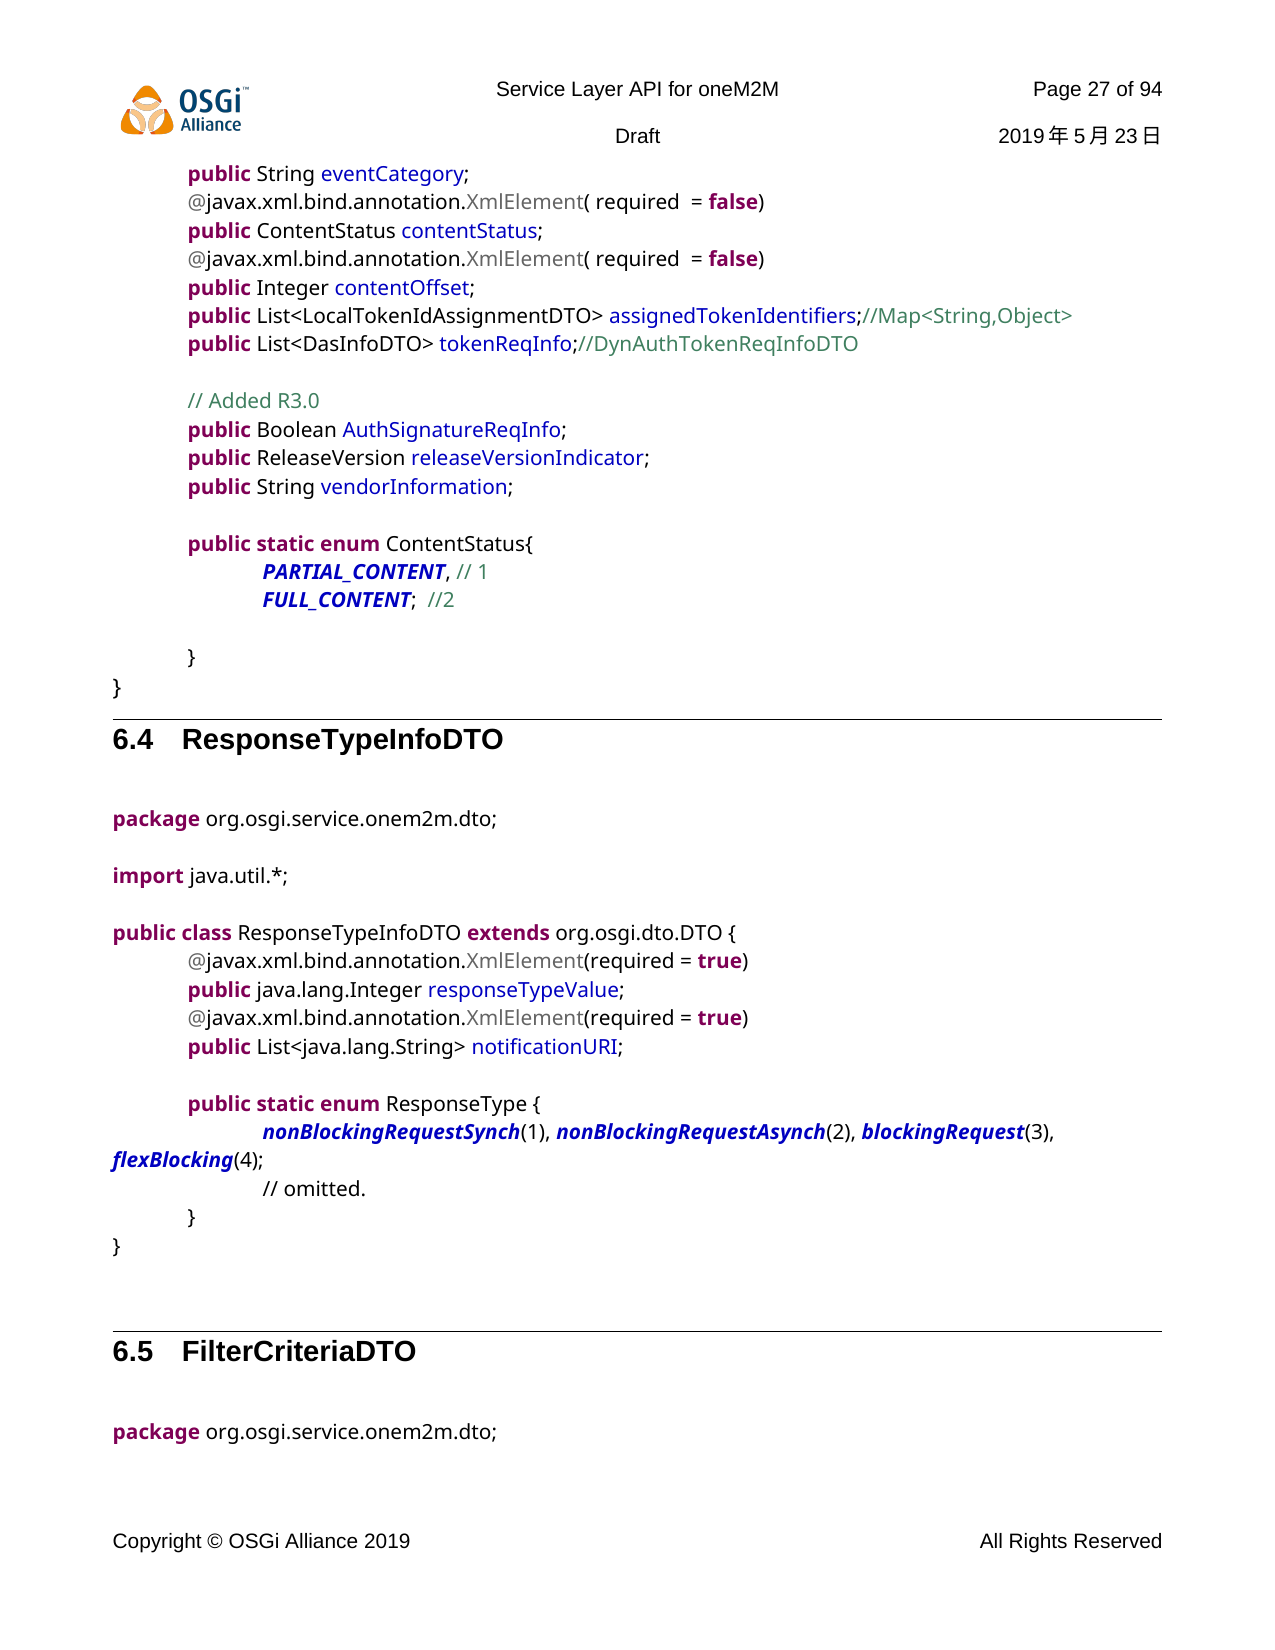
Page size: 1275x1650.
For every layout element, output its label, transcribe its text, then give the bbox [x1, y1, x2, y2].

text public List<DasInfoDTO> tokenReqInfo;//DynAuthTokenReqInfoDTO [112, 329, 1162, 358]
text public ContentStatus contentStatus; [112, 216, 1162, 244]
text } [112, 671, 1162, 702]
text public static enum ResponseType { [112, 1089, 1162, 1117]
text package org.osgi.service.onem2m.dto; [112, 804, 1162, 833]
text public String eventCategory; [112, 159, 1162, 187]
text @javax.xml.bind.annotation.XmlElement( required = false) [112, 187, 1162, 216]
text public static enum ContentStatus{ [112, 529, 1162, 557]
text package org.osgi.service.onem2m.dto; [112, 1417, 1162, 1445]
text nonBlockingRequestSynch(1), nonBlockingRequestAsynch(2), blockingRequest(3), flexBlocking(4); [112, 1117, 1162, 1174]
text public List<java.lang.String> notificationURI; [112, 1032, 1162, 1060]
picture [113, 78, 257, 142]
text } [112, 642, 1162, 671]
text @javax.xml.bind.annotation.XmlElement(required = true) [112, 947, 1162, 975]
text } [112, 1202, 1162, 1231]
text import java.util.*; [112, 861, 1162, 890]
text public Integer contentOffset; [112, 273, 1162, 301]
text public ReleaseVersion releaseVersionIndicator; [112, 443, 1162, 472]
text } [112, 1231, 1162, 1259]
text public java.lang.Integer responseTypeValue; [112, 975, 1162, 1003]
text public class ResponseTypeInfoDTO extends org.osgi.dto.DTO { [112, 918, 1162, 947]
subtitle FilterCriteriaDTO [112, 1332, 1162, 1368]
text @javax.xml.bind.annotation.XmlElement(required = true) [112, 1003, 1162, 1032]
text public List<LocalTokenIdAssignmentDTO> assignedTokenIdentifiers;//Map<String,Object> [112, 301, 1162, 329]
text FULL_CONTENT; //2 [112, 586, 1162, 614]
text PARTIAL_CONTENT, // 1 [112, 557, 1162, 586]
text public Boolean AuthSignatureReqInfo; [112, 415, 1162, 443]
text // Added R3.0 [112, 386, 1162, 415]
text // omitted. [112, 1174, 1162, 1202]
text @javax.xml.bind.annotation.XmlElement( required = false) [112, 244, 1162, 273]
text public String vendorInformation; [112, 472, 1162, 500]
subtitle ResponseTypeInfoDTO [112, 720, 1162, 755]
